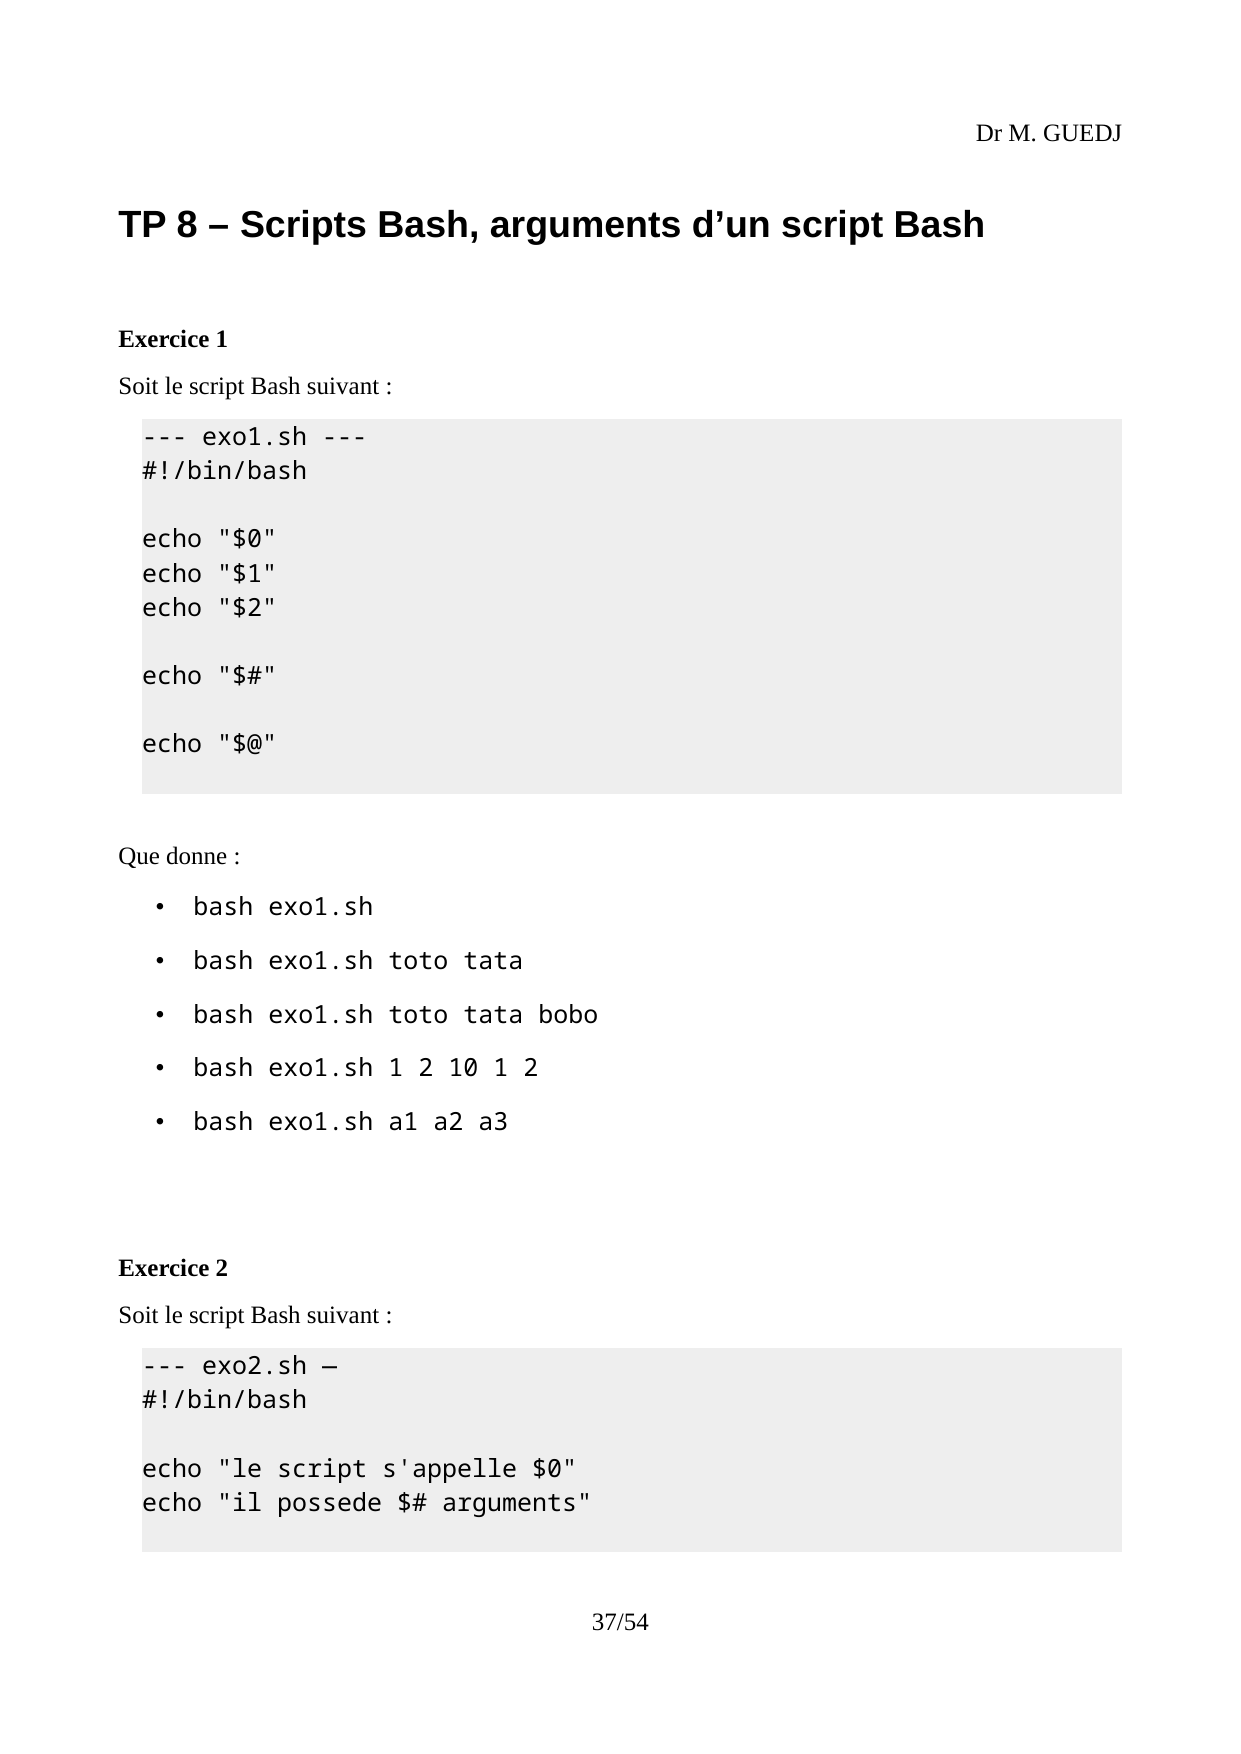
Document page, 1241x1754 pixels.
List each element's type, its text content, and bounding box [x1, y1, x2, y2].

text --- exo1.sh --- [142, 419, 1122, 453]
text --- exo2.sh — [142, 1348, 1122, 1382]
text Soit le script Bash suivant : [118, 1300, 1122, 1329]
list bash exo1.sh toto tata bobo [156, 996, 1122, 1030]
text Soit le script Bash suivant : [118, 371, 1122, 400]
list bash exo1.sh a1 a2 a3 [156, 1104, 1122, 1138]
list bash exo1.sh [156, 889, 1122, 923]
text Exercice 2 [118, 1253, 1122, 1282]
list bash exo1.sh 1 2 10 1 2 [156, 1050, 1122, 1084]
list bash exo1.sh toto tata [156, 943, 1122, 977]
subtitle TP 8 – Scripts Bash, arguments d’un script Bash [118, 201, 1122, 245]
text #!/bin/bash echo "le script s'appelle $0" echo "il possede $# arguments" [142, 1382, 1122, 1552]
text Que donne : [118, 841, 1122, 870]
text #!/bin/bash echo "$0" echo "$1" echo "$2" echo "$#" echo "$@" [142, 453, 1122, 794]
text Exercice 1 [118, 324, 1122, 352]
